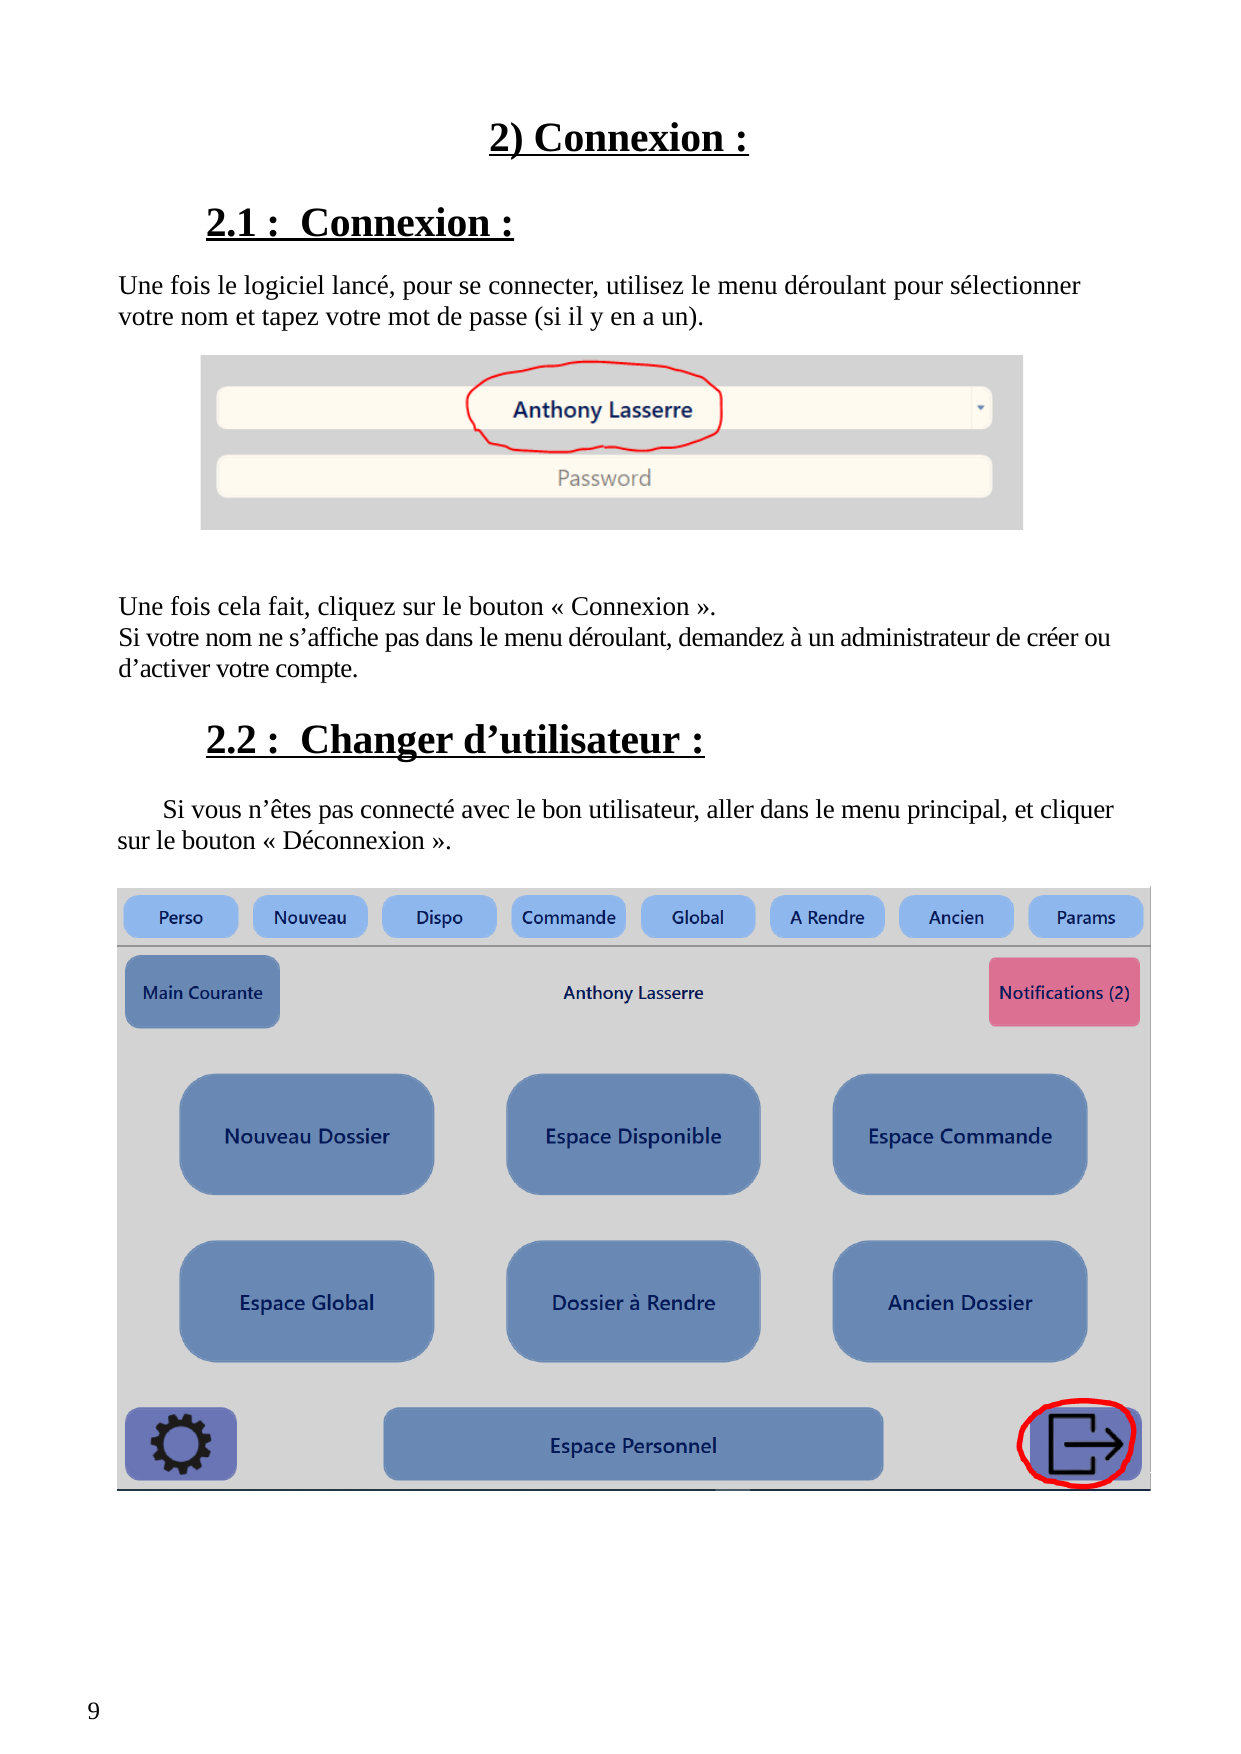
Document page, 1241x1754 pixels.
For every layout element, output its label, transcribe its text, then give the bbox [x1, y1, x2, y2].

text Une fois le logiciel lancé, pour se connecter, utilisez le menu déroulant pour sélectionner votre nom et tapez votre mot de passe (si il y en a un). [118, 269, 1106, 331]
subtitle 2) Connexion : [87, 112, 1151, 160]
text Si votre nom ne s’affiche pas dans le menu déroulant, demandez à un administrateur de créer ou d’activer votre compte. [118, 621, 1151, 683]
text Une fois cela fait, cliquez sur le bouton « Connexion ». [118, 589, 1151, 621]
text 2.1 : Connexion : [206, 197, 1151, 245]
picture [117, 886, 1151, 1491]
text Si vous n’êtes pas connecté avec le bon utilisateur, aller dans le menu principal, et cliquer sur le bouton « Déconnexion ». [117, 793, 1151, 856]
text 2.2 : Changer d’utilisateur : [206, 714, 1151, 762]
picture [200, 355, 1024, 530]
